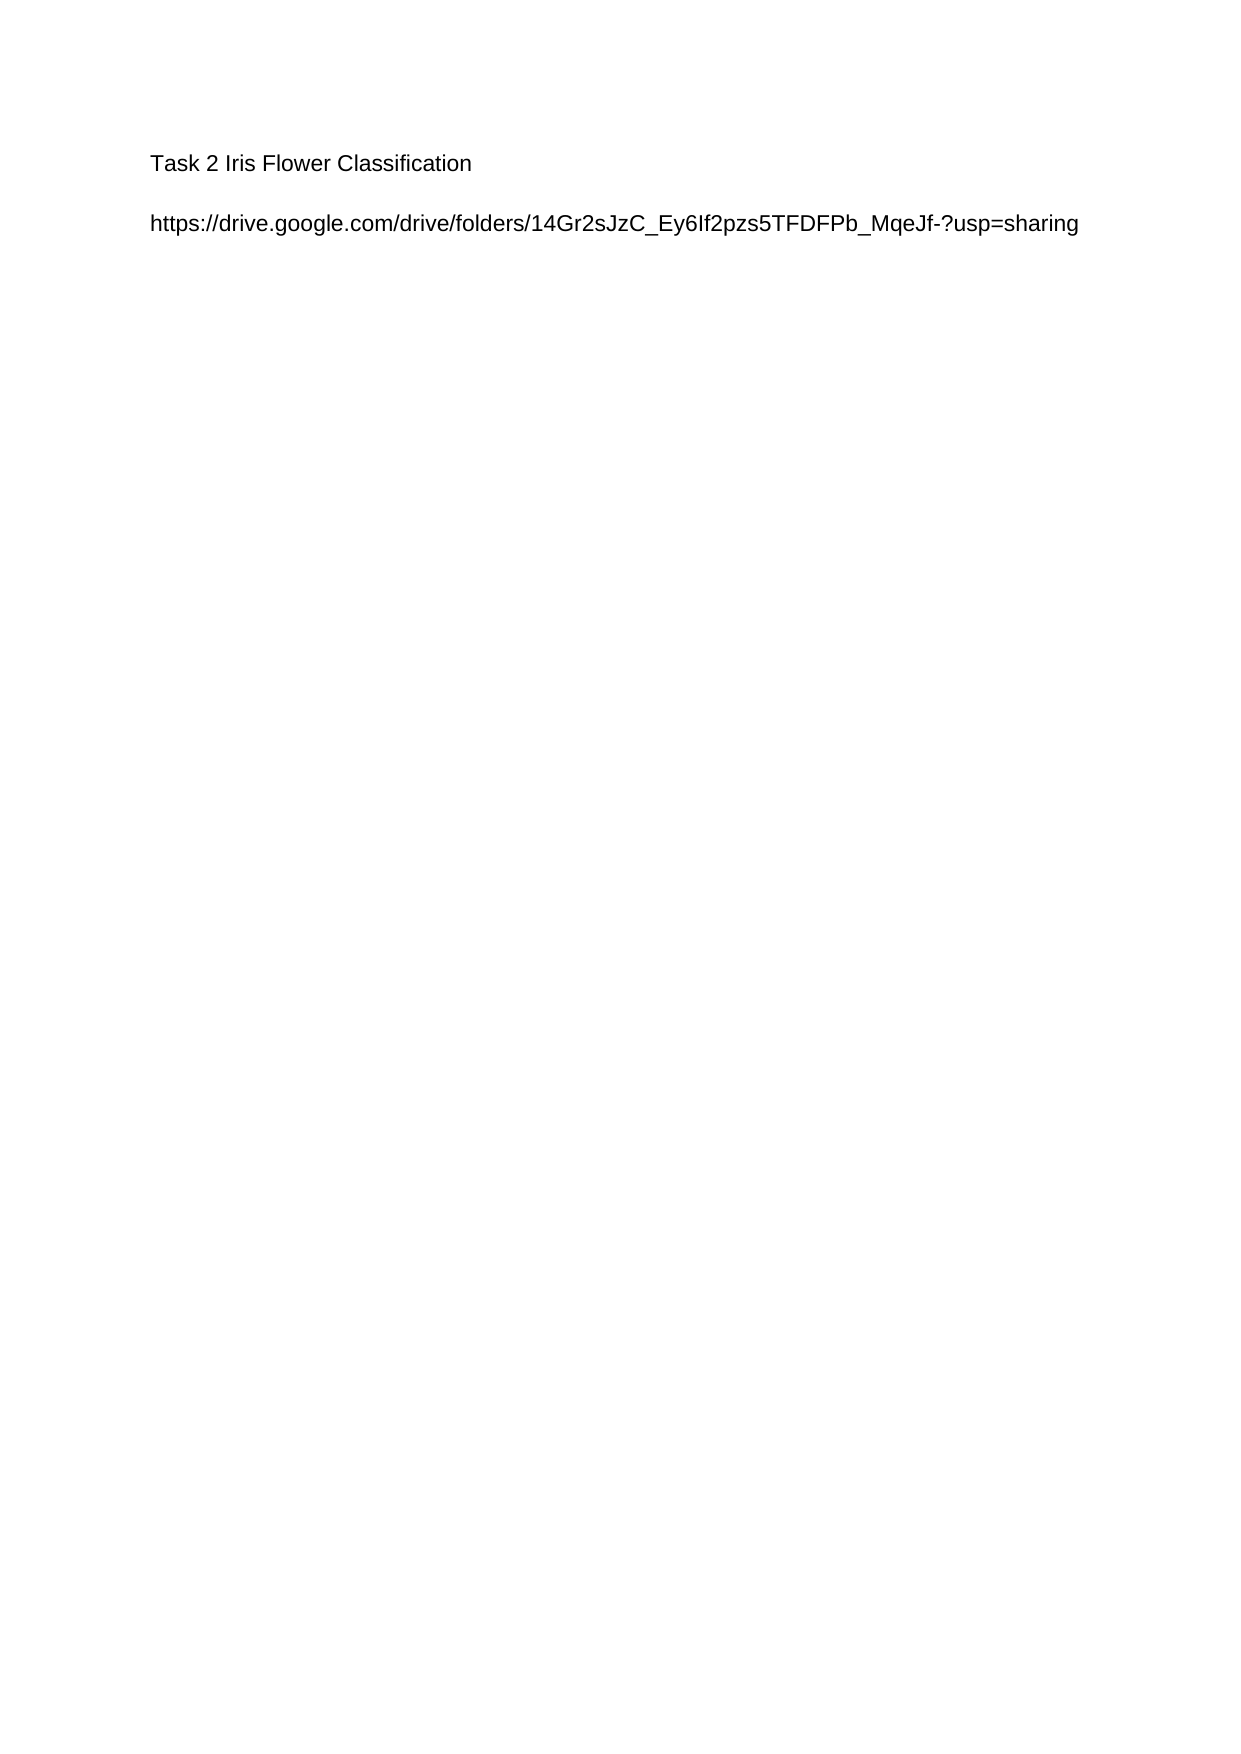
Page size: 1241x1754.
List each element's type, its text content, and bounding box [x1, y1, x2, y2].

text Task 2 Iris Flower Classification [150, 150, 1090, 176]
text https://drive.google.com/drive/folders/14Gr2sJzC_Ey6If2pzs5TFDFPb_MqeJf-?usp=sharing [150, 210, 1090, 237]
